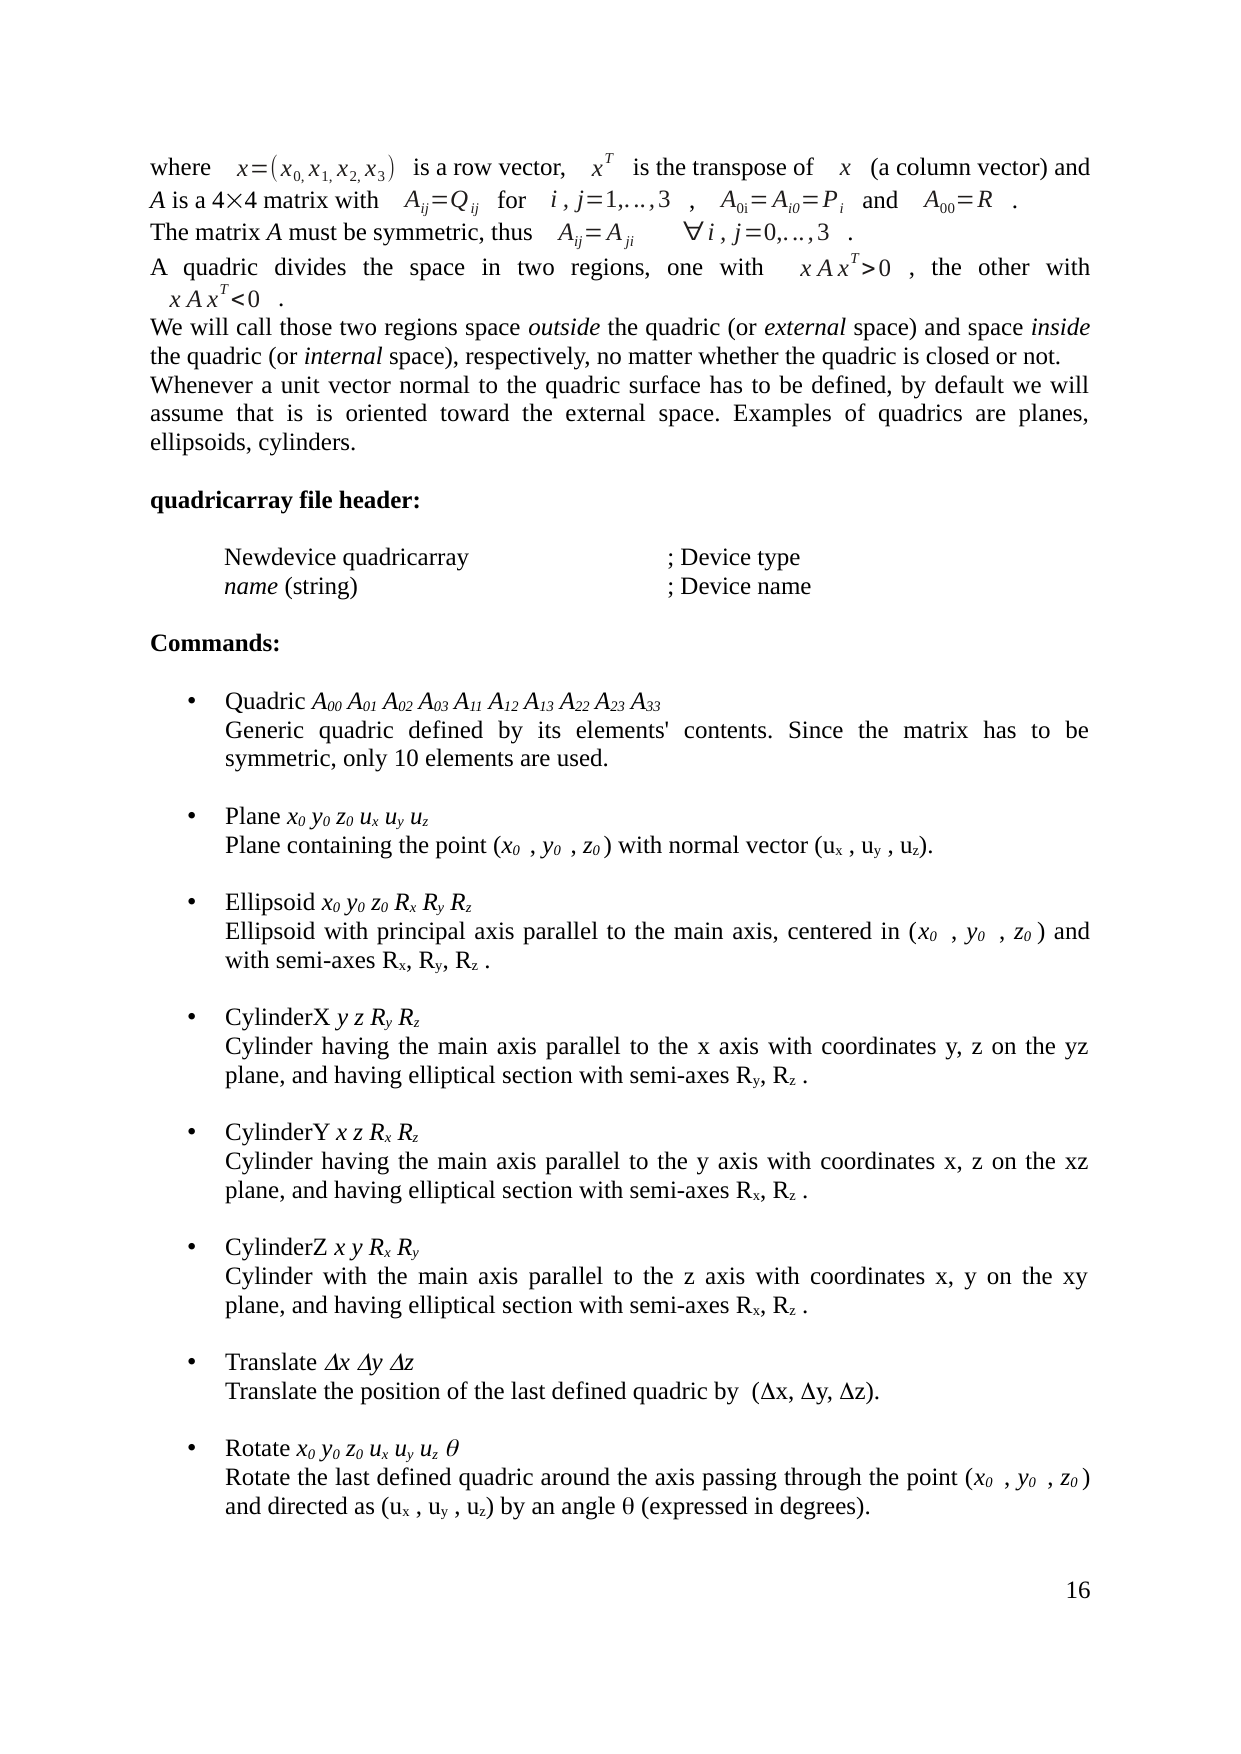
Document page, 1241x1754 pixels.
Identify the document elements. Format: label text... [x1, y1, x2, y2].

list Rotate x0 y0 z0 ux uy uz q [187, 1433, 1090, 1462]
text name (string) ; Device name [150, 571, 1090, 600]
text We will call those two regions space outside the quadric (or external space) and space inside the quadric (or internal space), respectively, no matter whether the quadric is closed or not. [150, 312, 1090, 370]
text Newdevice quadricarray ; Device type [150, 542, 1090, 571]
list Ellipsoid with principal axis parallel to the main axis, centered in (x0 , y0 , z0 ) and with semi-axes Rx, Ry, Rz . [187, 916, 1090, 973]
text Commands: [150, 628, 1090, 657]
list CylinderY x z Rx Rz [187, 1117, 1090, 1146]
list Plane containing the point (x0 , y0 , z0 ) with normal vector (ux , uy , uz). [187, 830, 1090, 858]
list Generic quadric defined by its elements' contents. Since the matrix has to be symmetric, only 10 elements are used. [187, 715, 1090, 772]
list Cylinder having the main axis parallel to the x axis with coordinates y, z on the yz plane, and having elliptical section with semi-axes Ry, Rz . [187, 1031, 1090, 1088]
list Ellipsoid x0 y0 z0 Rx Ry Rz [187, 887, 1090, 916]
list Quadric A00 A01 A02 A03 A11 A12 A13 A22 A23 A33 [187, 686, 1090, 715]
list CylinderZ x y Rx Ry [187, 1232, 1090, 1261]
list CylinderX y z Ry Rz [187, 1002, 1090, 1031]
list Cylinder having the main axis parallel to the y axis with coordinates x, z on the xz plane, and having elliptical section with semi-axes Rx, Rz . [187, 1146, 1090, 1203]
list Cylinder with the main axis parallel to the z axis with coordinates x, y on the xy plane, and having elliptical section with semi-axes Rx, Rz . [187, 1261, 1090, 1318]
list Translate Dx Dy Dz [187, 1347, 1090, 1376]
list Translate the position of the last defined quadric by (Dx, Dy, Dz). [187, 1376, 1090, 1405]
text quadricarray file header: [150, 485, 1090, 513]
list Plane x0 y0 z0 ux uy uz [187, 801, 1090, 830]
text The matrix A must be symmetric, thus . [150, 217, 1090, 250]
list Rotate the last defined quadric around the axis passing through the point (x0 , y0 , z0 ) and directed as (ux , uy , uz) by an angle q (expressed in degrees). [187, 1462, 1090, 1520]
text A quadric divides the space in two regions, one with , the other with . [150, 250, 1090, 312]
text where is a row vector, is the transpose of (a column vector) and A is a 4×4 matrix with for , and . [150, 150, 1090, 217]
text Whenever a unit vector normal to the quadric surface has to be defined, by default we will assume that is is oriented toward the external space. Examples of quadrics are planes, ellipsoids, cylinders. [150, 370, 1090, 456]
